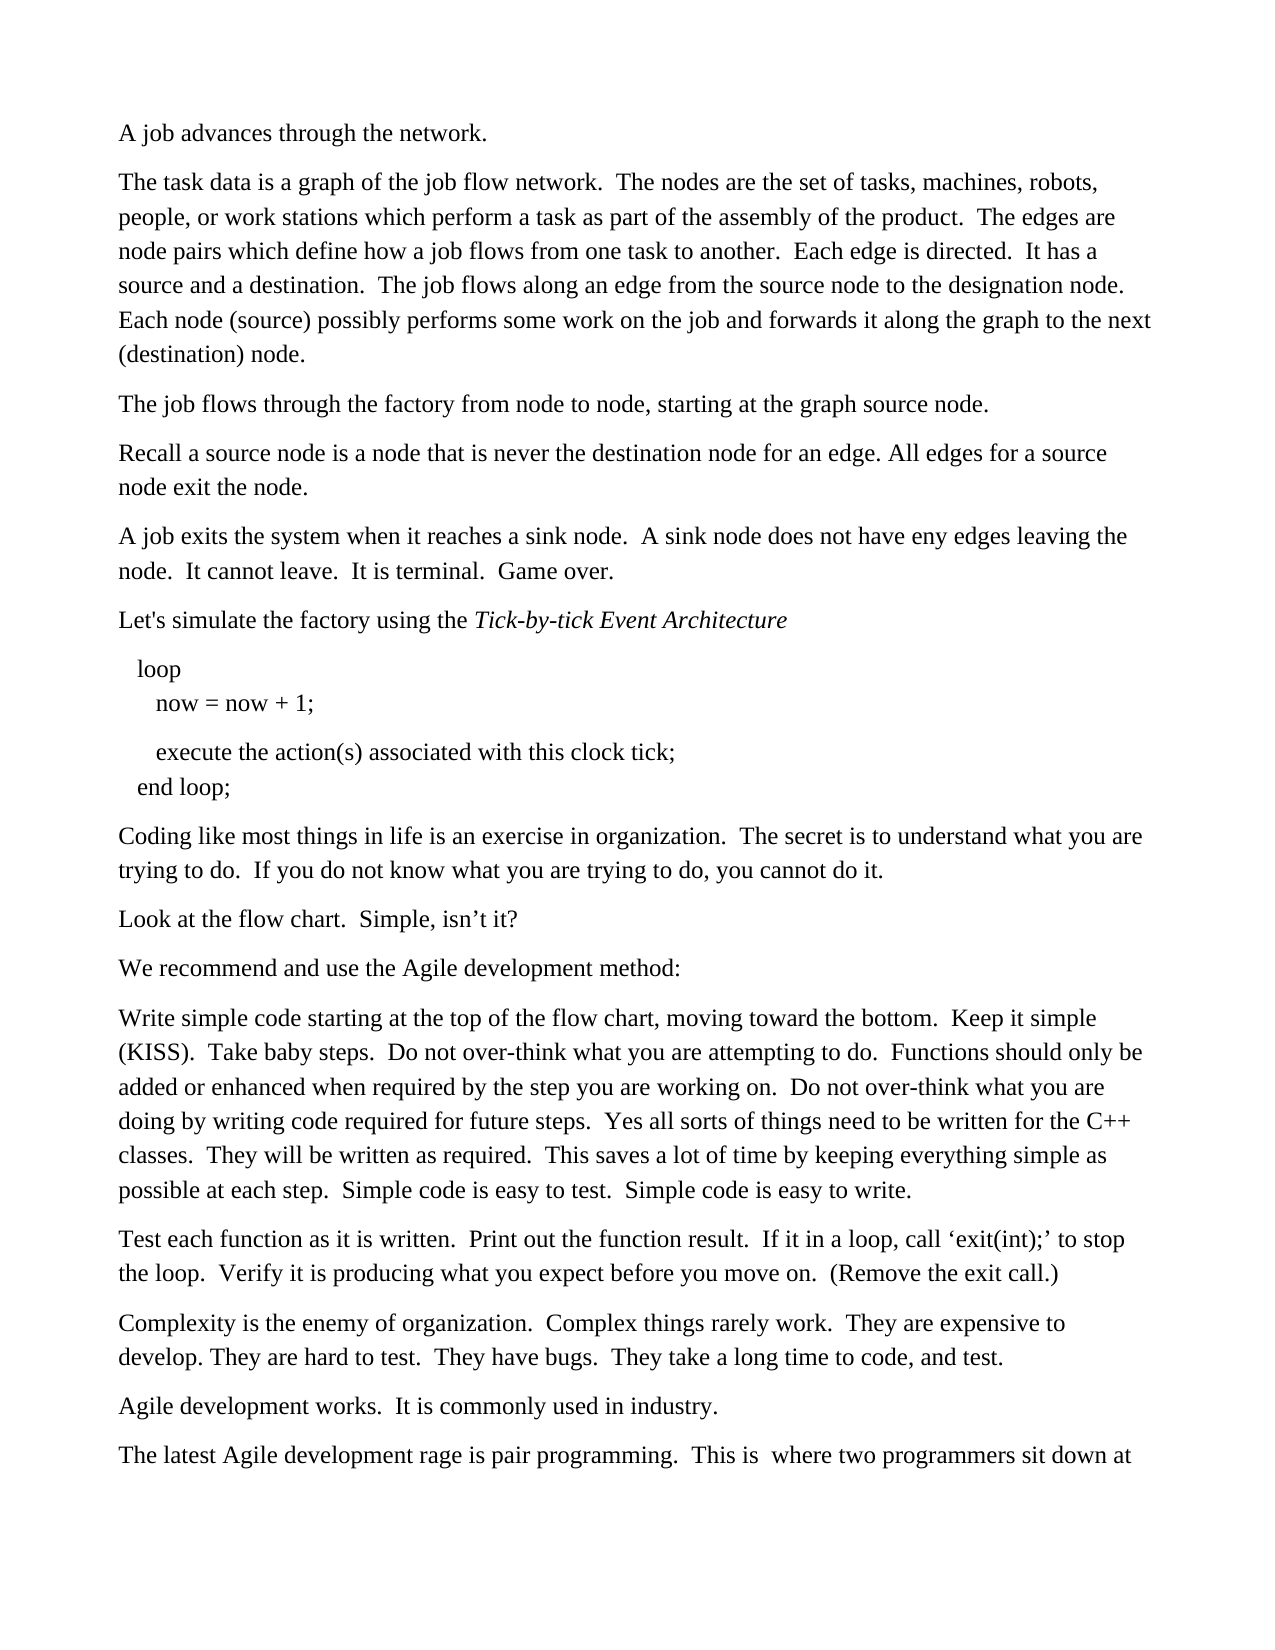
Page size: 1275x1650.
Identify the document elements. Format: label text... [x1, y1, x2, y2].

text A job advances through the network. [118, 118, 1157, 147]
text Complexity is the enemy of organization. Complex things rarely work. They are expensive to develop. They are hard to test. They have bugs. They take a long time to code, and test. [118, 1308, 1157, 1371]
text We recommend and use the Agile development method: [118, 953, 1157, 982]
text Write simple code starting at the top of the flow chart, moving toward the bottom. Keep it simple (KISS). Take baby steps. Do not over-think what you are attempting to do. Functions should only be added or enhanced when required by the step you are working on. Do not over-think what you are doing by writing code required for future steps. Yes all sorts of things need to be written for the C++ classes. They will be written as required. This saves a lot of time by keeping everything simple as possible at each step. Simple code is easy to test. Simple code is easy to write. [118, 1003, 1157, 1204]
text Recall a source node is a node that is never the destination node for an edge. All edges for a source node exit the node. [118, 438, 1157, 501]
text Coding like most things in life is an exercise in organization. The secret is to understand what you are trying to do. If you do not know what you are trying to do, you cannot do it. [118, 821, 1157, 884]
text execute the action(s) associated with this clock tick; end loop; [118, 737, 1157, 801]
text loop now = now + 1; [118, 654, 1157, 717]
text Test each function as it is written. Print out the function result. If it in a loop, call ‘exit(int);’ to stop the loop. Verify it is producing what you expect before you move on. (Remove the exit call.) [118, 1224, 1157, 1287]
text The latest Agile development rage is pair programming. This is where two programmers sit down at [118, 1440, 1157, 1469]
text A job exits the system when it reaches a sink node. A sink node does not have eny edges leaving the node. It cannot leave. It is terminal. Game over. [118, 521, 1157, 584]
text Look at the flow chart. Simple, isn’t it? [118, 904, 1157, 933]
text The job flows through the factory from node to node, starting at the graph source node. [118, 389, 1157, 417]
text Let's simulate the factory using the Tick-by-tick Event Architecture [118, 605, 1157, 633]
text Agile development works. It is commonly used in industry. [118, 1391, 1157, 1420]
text The task data is a graph of the job flow network. The nodes are the set of tasks, machines, robots, people, or work stations which perform a task as part of the assembly of the product. The edges are node pairs which define how a job flows from one task to another. Each edge is directed. It has a source and a destination. The job flows along an edge from the source node to the designation node. Each node (source) possibly performs some work on the job and forwards it along the graph to the next (destination) node. [118, 167, 1157, 368]
